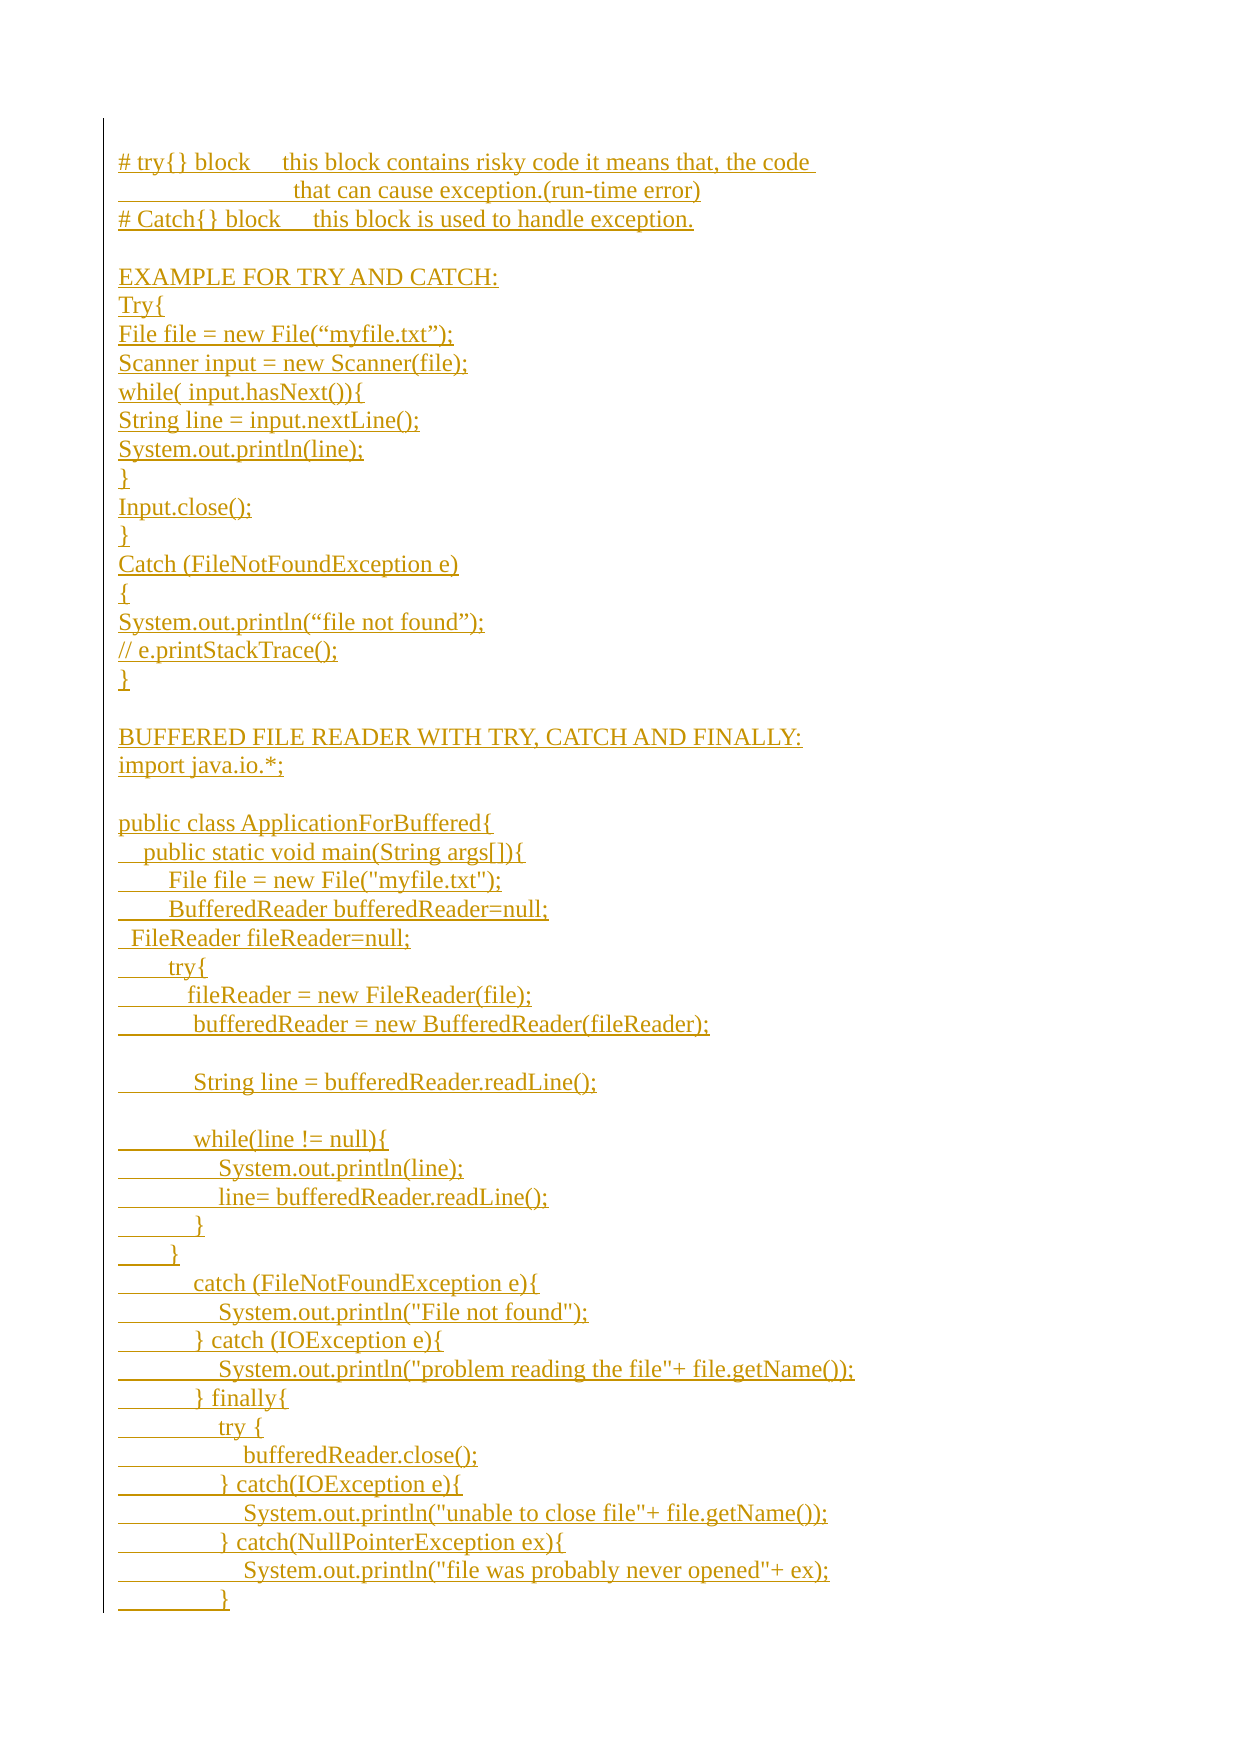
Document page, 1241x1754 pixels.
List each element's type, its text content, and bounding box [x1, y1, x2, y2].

text FileReader fileReader=null; [118, 923, 1122, 952]
text public class ApplicationForBuffered{ [118, 808, 1122, 837]
text { [118, 578, 1122, 607]
text public static void main(String args[]){ [118, 837, 1122, 866]
text while(line != null){ [118, 1124, 1122, 1153]
text } [118, 521, 1122, 549]
text } finally{ [118, 1383, 1122, 1412]
text try { [118, 1412, 1122, 1441]
text System.out.println("unable to close file"+ file.getName()); [118, 1498, 1122, 1527]
text String line = bufferedReader.readLine(); [118, 1067, 1122, 1096]
text } [118, 463, 1122, 492]
text File file = new File(“myfile.txt”); [118, 319, 1122, 348]
text while( input.hasNext()){ [118, 377, 1122, 406]
text } catch(NullPointerException ex){ [118, 1527, 1122, 1556]
text import java.io.*; [118, 751, 1122, 779]
text Scanner input = new Scanner(file); [118, 348, 1122, 377]
text Try{ [118, 291, 1122, 319]
text # Catch{} block  this block is used to handle exception. [118, 204, 1122, 233]
text String line = input.nextLine(); [118, 406, 1122, 434]
text System.out.println(line); [118, 1153, 1122, 1182]
text Input.close(); [118, 492, 1122, 521]
text System.out.println(“file not found”); [118, 607, 1122, 636]
text } [118, 1211, 1122, 1239]
text } catch (IOException e){ [118, 1326, 1122, 1354]
text EXAMPLE FOR TRY AND CATCH: [118, 262, 1122, 291]
text catch (FileNotFoundException e){ [118, 1268, 1122, 1297]
text that can cause exception.(run-time error) [118, 176, 1122, 204]
text BUFFERED FILE READER WITH TRY, CATCH AND FINALLY: [118, 722, 1122, 751]
text File file = new File("myfile.txt"); [118, 866, 1122, 894]
text Catch (FileNotFoundException e) [118, 549, 1122, 578]
text // e.printStackTrace(); [118, 636, 1122, 664]
text } [118, 664, 1122, 693]
text System.out.println(line); [118, 434, 1122, 463]
text System.out.println("File not found"); [118, 1297, 1122, 1326]
text # try{} block  this block contains risky code it means that, the code [118, 147, 1122, 176]
text bufferedReader = new BufferedReader(fileReader); [118, 1009, 1122, 1038]
text } [118, 1584, 1122, 1613]
text line= bufferedReader.readLine(); [118, 1182, 1122, 1211]
text bufferedReader.close(); [118, 1441, 1122, 1469]
text System.out.println("problem reading the file"+ file.getName()); [118, 1354, 1122, 1383]
text } catch(IOException e){ [118, 1469, 1122, 1498]
text System.out.println("file was probably never opened"+ ex); [118, 1556, 1122, 1584]
text fileReader = new FileReader(file); [118, 981, 1122, 1009]
text } [118, 1239, 1122, 1268]
text try{ [118, 952, 1122, 981]
text BufferedReader bufferedReader=null; [118, 894, 1122, 923]
